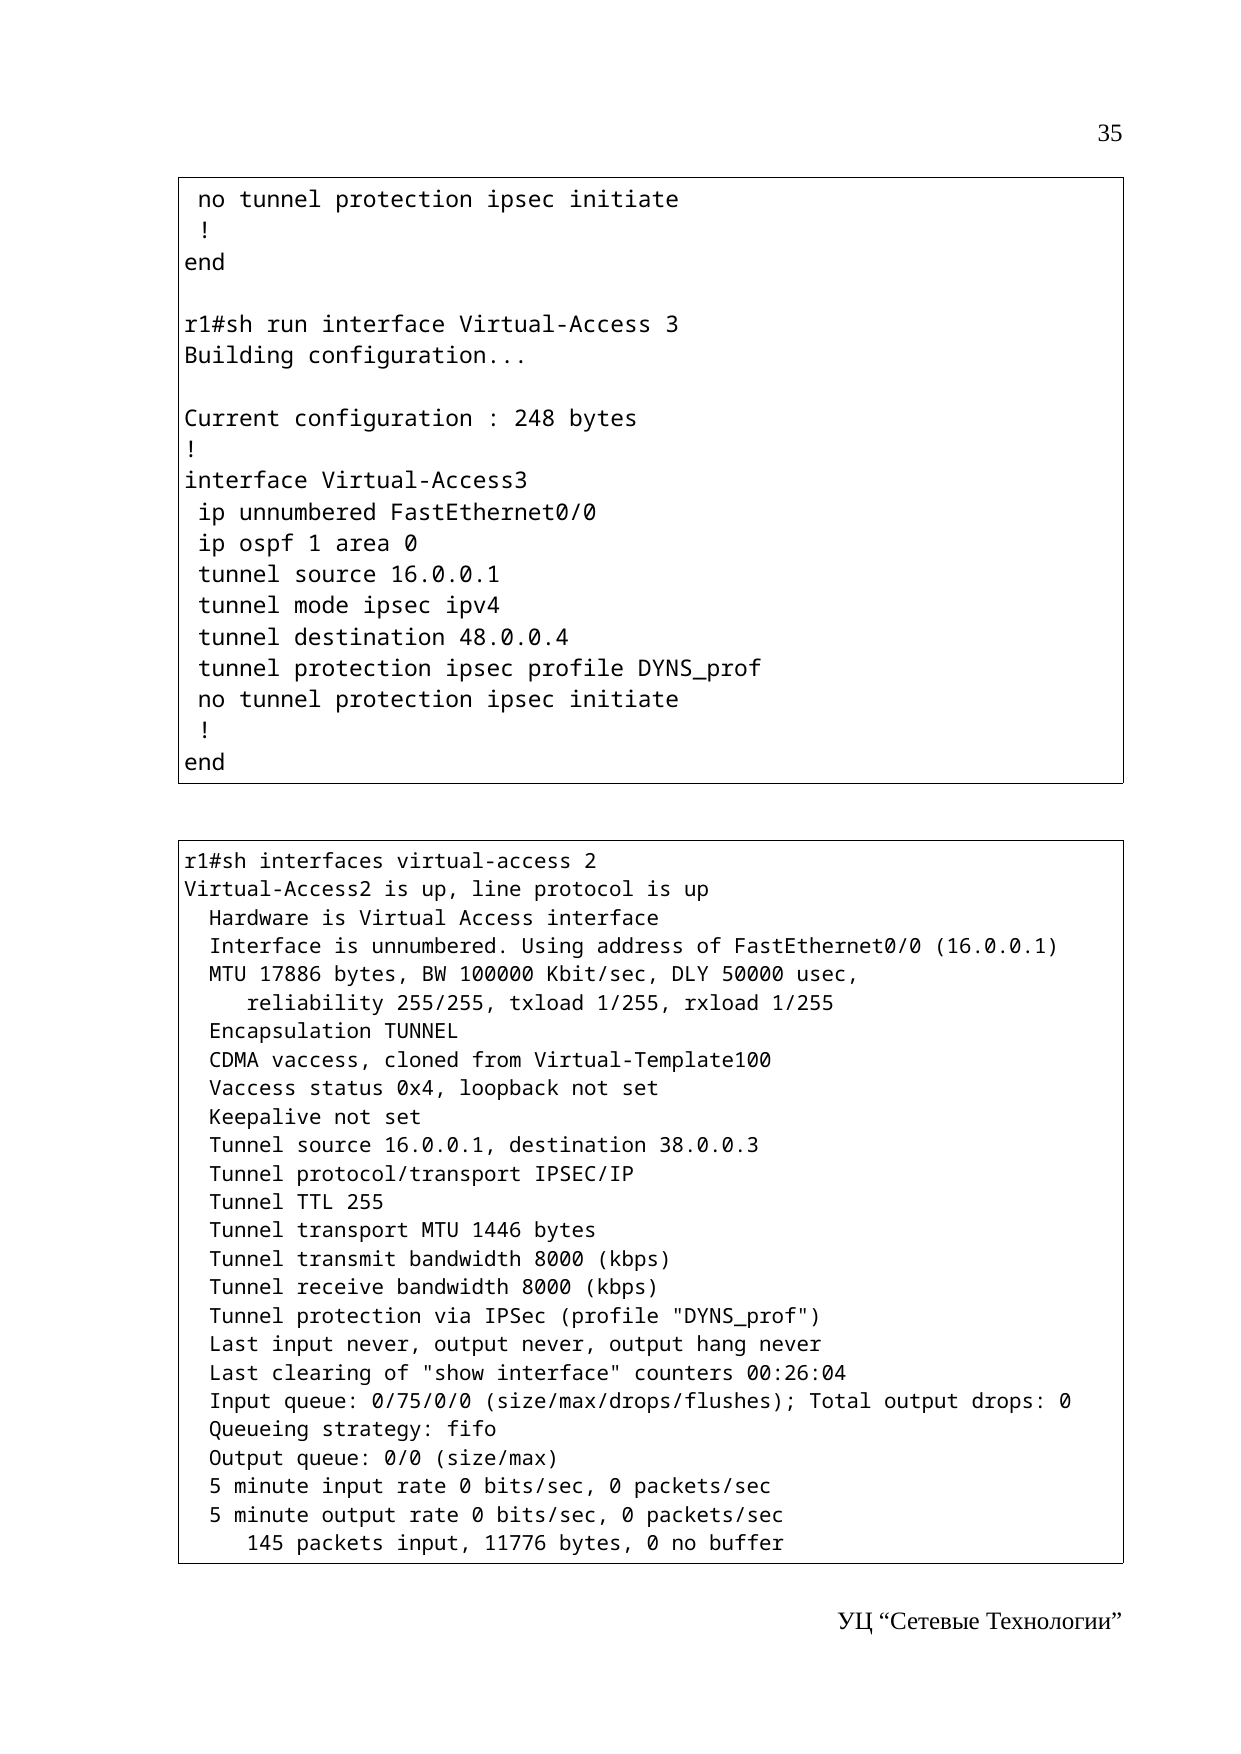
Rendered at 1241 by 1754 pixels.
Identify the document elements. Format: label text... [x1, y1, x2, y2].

table_header no tunnel protection ipsec initiate ! end r1#sh run interface Virtual-Access 3 Building configuration... Current configuration : 248 bytes ! interface Virtual-Access3 ip unnumbered FastEthernet0/0 ip ospf 1 area 0 tunnel source 16.0.0.1 tunnel mode ipsec ipv4 tunnel destination 48.0.0.4 tunnel protection ipsec profile DYNS_prof no tunnel protection ipsec initiate ! end [179, 178, 1123, 782]
table_header r1#sh interfaces virtual-access 2 Virtual-Access2 is up, line protocol is up Hardware is Virtual Access interface Interface is unnumbered. Using address of FastEthernet0/0 (16.0.0.1) MTU 17886 bytes, BW 100000 Kbit/sec, DLY 50000 usec, reliability 255/255, txload 1/255, rxload 1/255 Encapsulation TUNNEL CDMA vaccess, cloned from Virtual-Template100 Vaccess status 0x4, loopback not set Keepalive not set Tunnel source 16.0.0.1, destination 38.0.0.3 Tunnel protocol/transport IPSEC/IP Tunnel TTL 255 Tunnel transport MTU 1446 bytes Tunnel transmit bandwidth 8000 (kbps) Tunnel receive bandwidth 8000 (kbps) Tunnel protection via IPSec (profile "DYNS_prof") Last input never, output never, output hang never Last clearing of "show interface" counters 00:26:04 Input queue: 0/75/0/0 (size/max/drops/flushes); Total output drops: 0 Queueing strategy: fifo Output queue: 0/0 (size/max) 5 minute input rate 0 bits/sec, 0 packets/sec 5 minute output rate 0 bits/sec, 0 packets/sec 145 packets input, 11776 bytes, 0 no buffer [179, 841, 1123, 1562]
